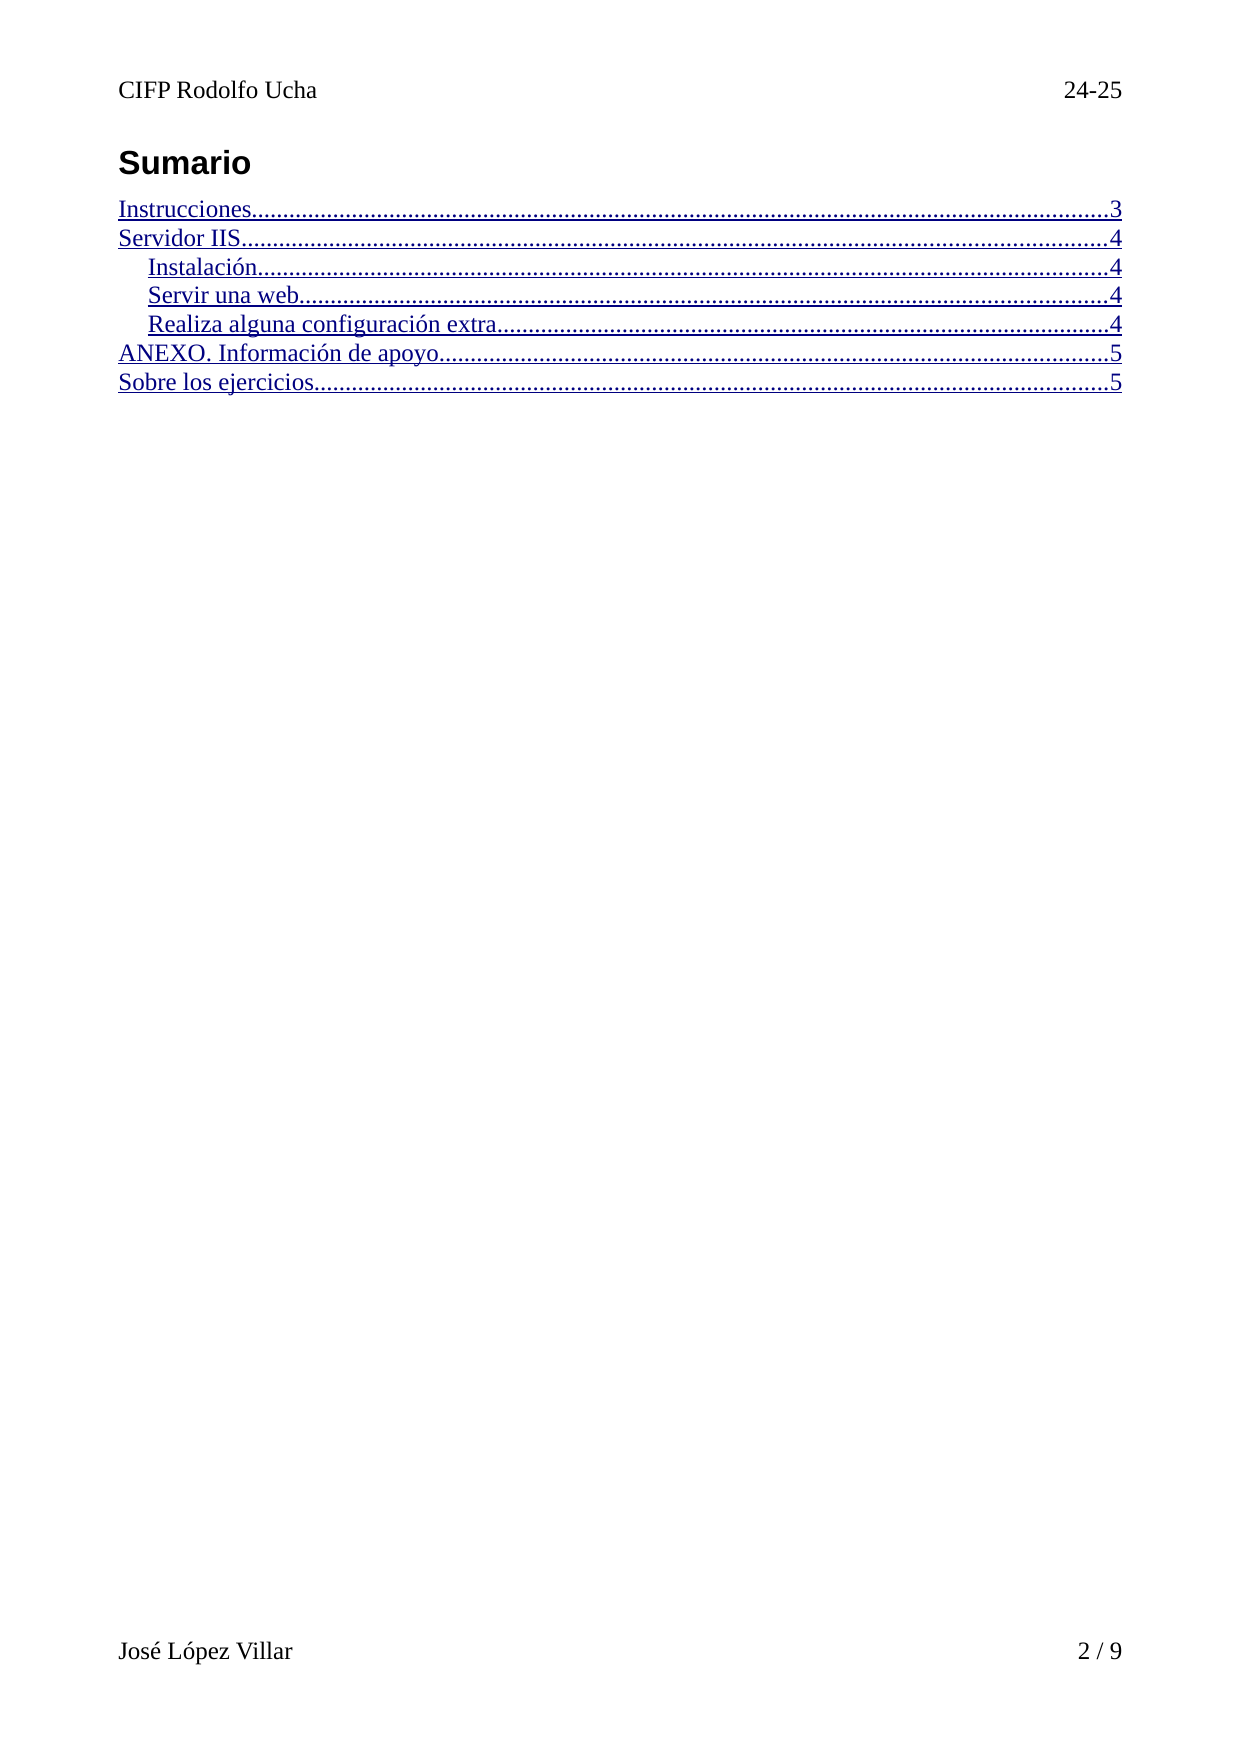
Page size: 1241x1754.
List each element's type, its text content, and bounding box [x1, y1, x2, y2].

text Instalación 4 [148, 252, 1122, 277]
subtitle Sumario [118, 143, 1122, 182]
text Sobre los ejercicios 5 [118, 367, 1122, 392]
text Instrucciones 3 [118, 194, 1122, 219]
text Servir una web 4 [148, 280, 1122, 305]
text ANEXO. Información de apoyo. 5 [118, 338, 1122, 363]
text Servidor IIS 4 [118, 223, 1122, 248]
text Realiza alguna configuración extra 4 [148, 309, 1122, 334]
